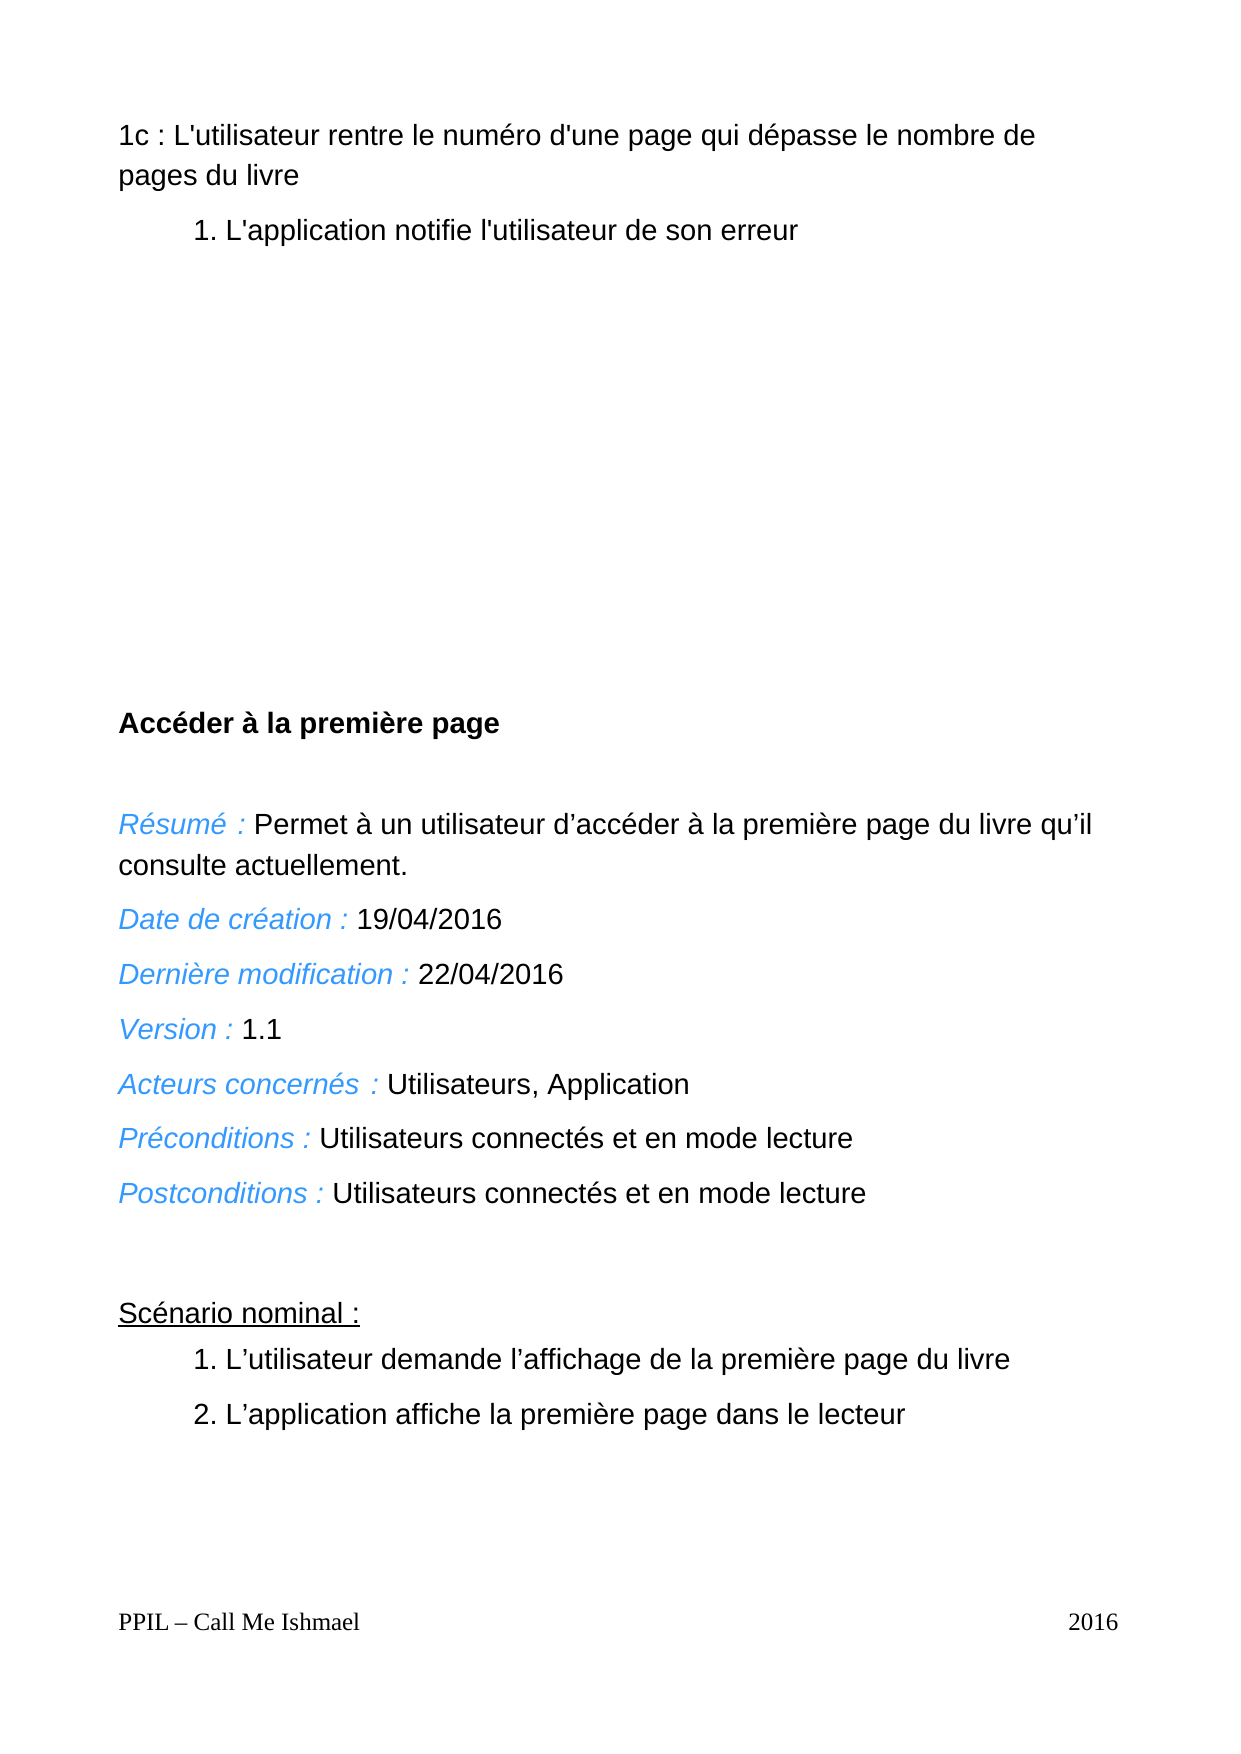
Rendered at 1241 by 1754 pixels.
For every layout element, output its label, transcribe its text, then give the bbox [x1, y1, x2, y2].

subtitle Accéder à la première page [118, 706, 1122, 740]
text 1c : L'utilisateur rentre le numéro d'une page qui dépasse le nombre de pages du livre [118, 118, 1122, 192]
text Version : 1.1 [118, 1012, 1122, 1045]
text 1. L’utilisateur demande l’affichage de la première page du livre [118, 1342, 1122, 1376]
text 2. L’application affiche la première page dans le lecteur [118, 1397, 1122, 1431]
text 1. L'application notifie l'utilisateur de son erreur [118, 213, 1122, 247]
text Préconditions : Utilisateurs connectés et en mode lecture [118, 1121, 1122, 1155]
text Résumé : Permet à un utilisateur d’accéder à la première page du livre qu’il consulte actuellement. [118, 807, 1122, 881]
text Acteurs concernés : Utilisateurs, Application [118, 1067, 1122, 1100]
text Dernière modification : 22/04/2016 [118, 957, 1122, 991]
subtitle Scénario nominal : [118, 1296, 1122, 1330]
text Postconditions : Utilisateurs connectés et en mode lecture [118, 1176, 1122, 1210]
text Date de création : 19/04/2016 [118, 902, 1122, 936]
